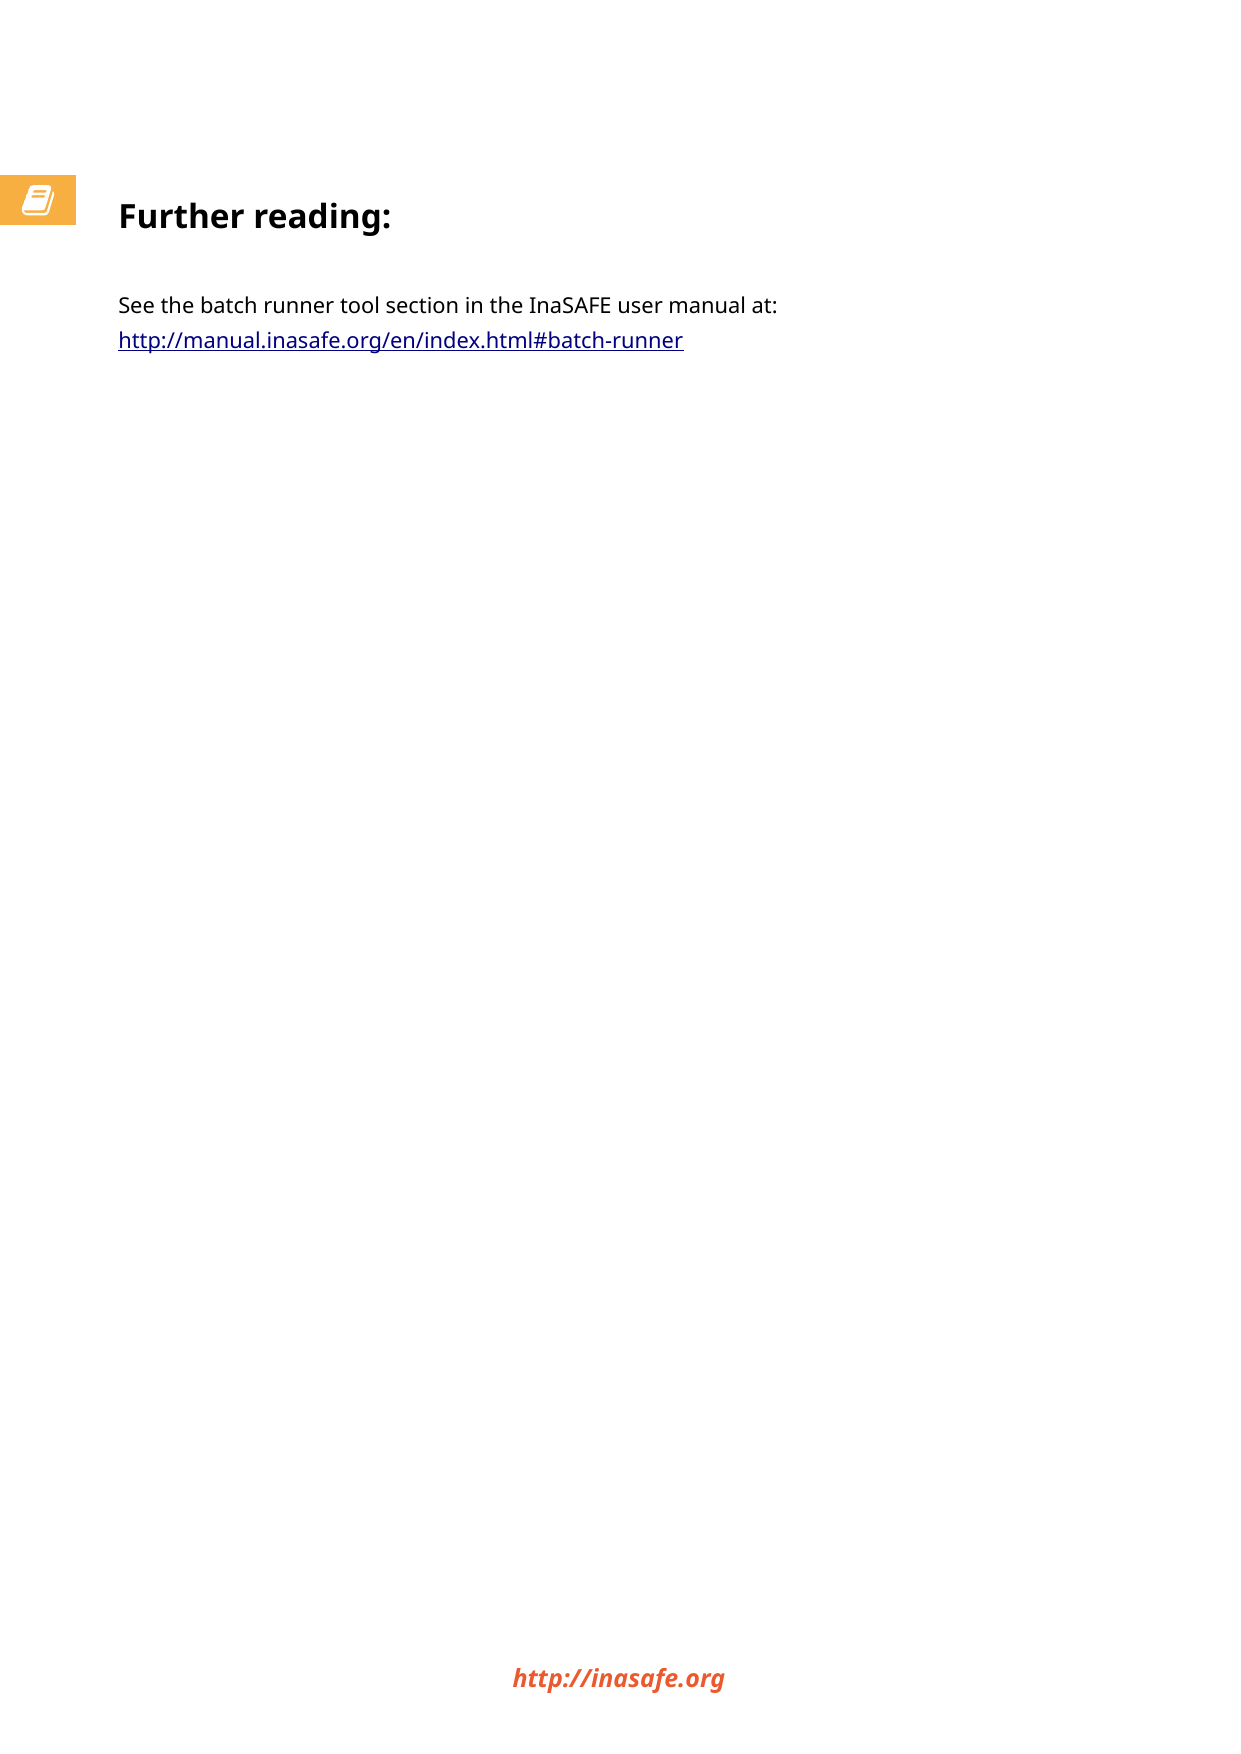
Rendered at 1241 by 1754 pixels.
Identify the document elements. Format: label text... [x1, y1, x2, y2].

text See the batch runner tool section in the InaSAFE user manual at: http://manual.inasafe.org/en/index.html#batch-runner [118, 291, 1122, 394]
subtitle Further reading: [118, 192, 1122, 238]
